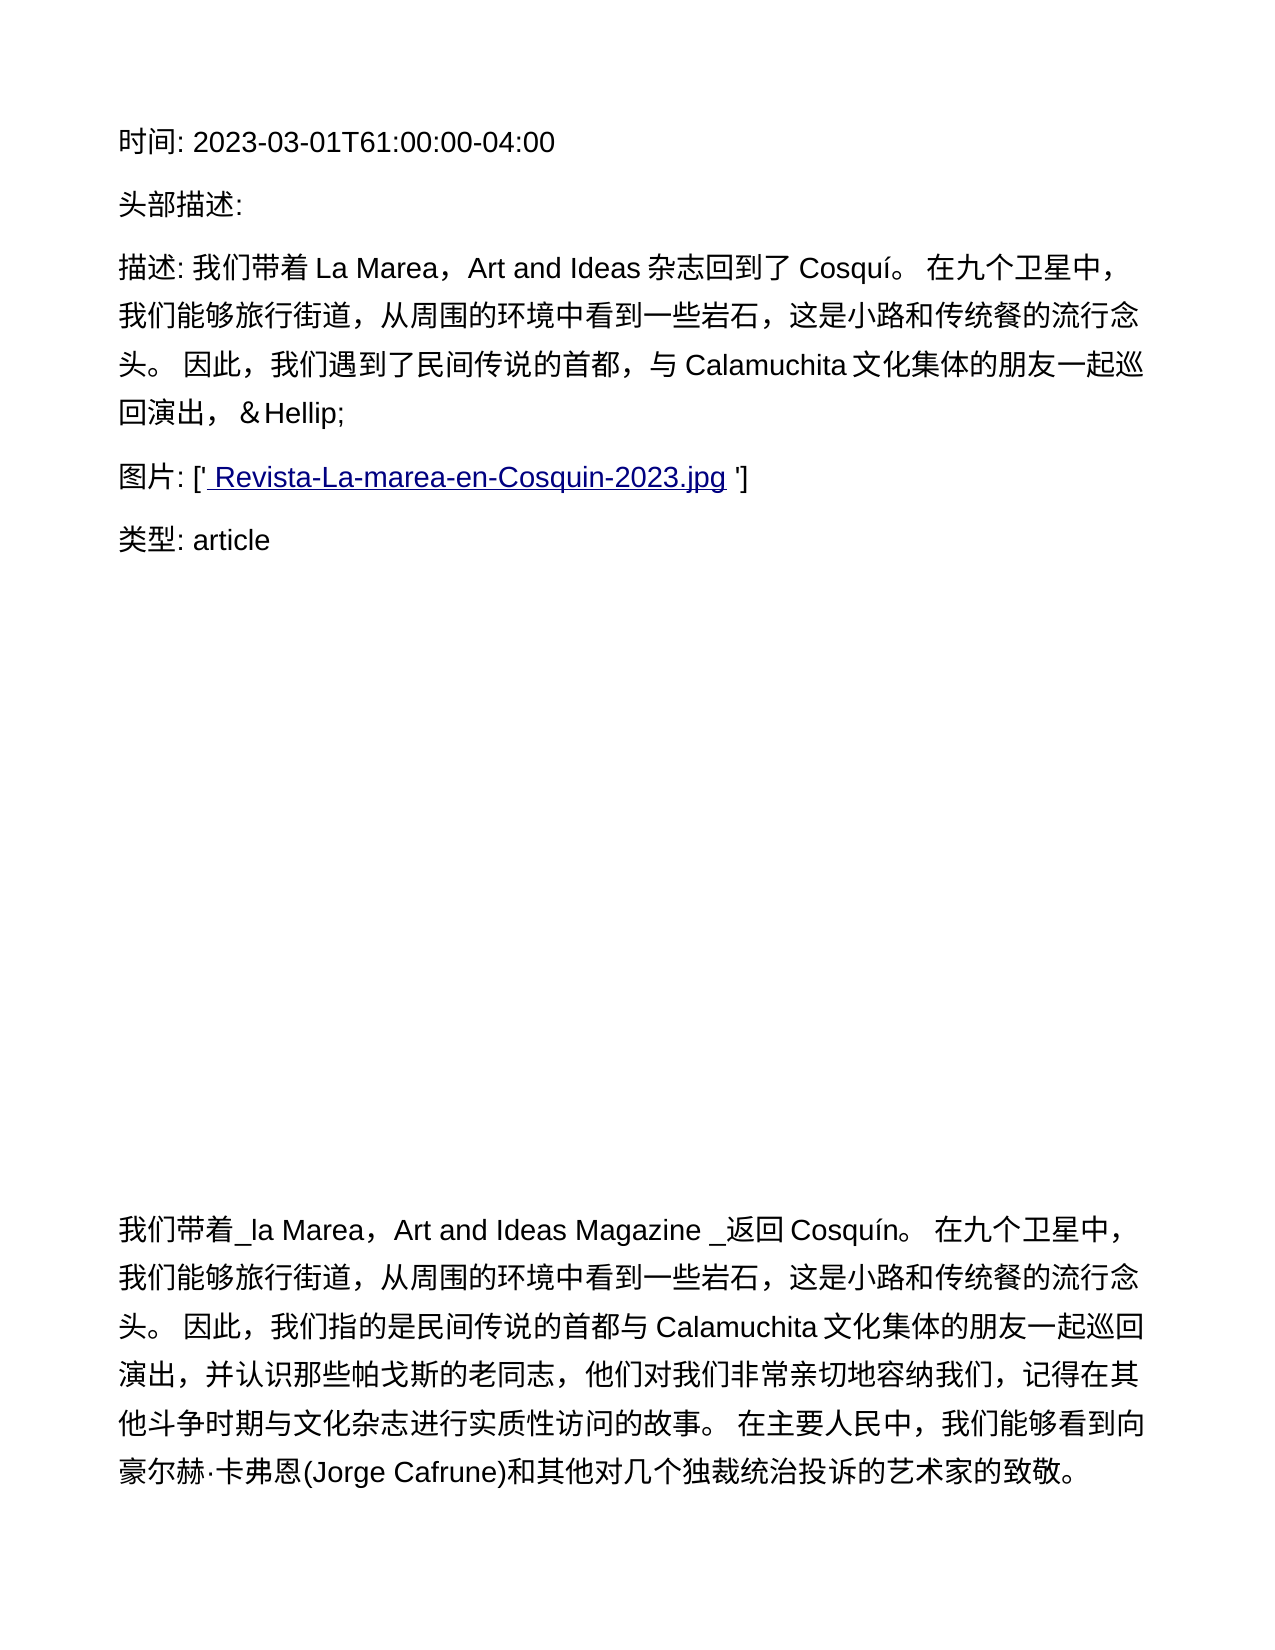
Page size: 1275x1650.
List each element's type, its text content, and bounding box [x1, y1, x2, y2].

text 头部描述: [118, 181, 1157, 223]
text 我们带着_la Marea，Art and Ideas Magazine _返回Cosquín。 在九个卫星中，我们能够旅行街道，从周围的环境中看到一些岩石，这是小路和传统餐的流行念头。 因此，我们指的是民间传说的首都与Calamuchita文化集体的朋友一起巡回演出，并认识那些帕戈斯的老同志，他们对我们非常亲切地容纳我们，记得在其他斗争时期与文化杂志进行实质性访问的故事。 在主要人民中，我们能够看到向豪尔赫·卡弗恩(Jorge Cafrune)和其他对几个独裁统治投诉的艺术家的致敬。 [118, 579, 1157, 1491]
text 类型: article [118, 516, 1157, 558]
text 图片: [' Revista-La-marea-en-Cosquin-2023.jpg '] [118, 453, 1157, 495]
text 时间: 2023-03-01T61:00:00-04:00 [118, 118, 1157, 160]
text 描述: 我们带着La Marea，Art and Ideas杂志回到了Cosquí。 在九个卫星中，我们能够旅行街道，从周围的环境中看到一些岩石，这是小路和传统餐的流行念头。 因此，我们遇到了民间传说的首都，与Calamuchita文化集体的朋友一起巡回演出，＆Hellip; [118, 244, 1157, 432]
